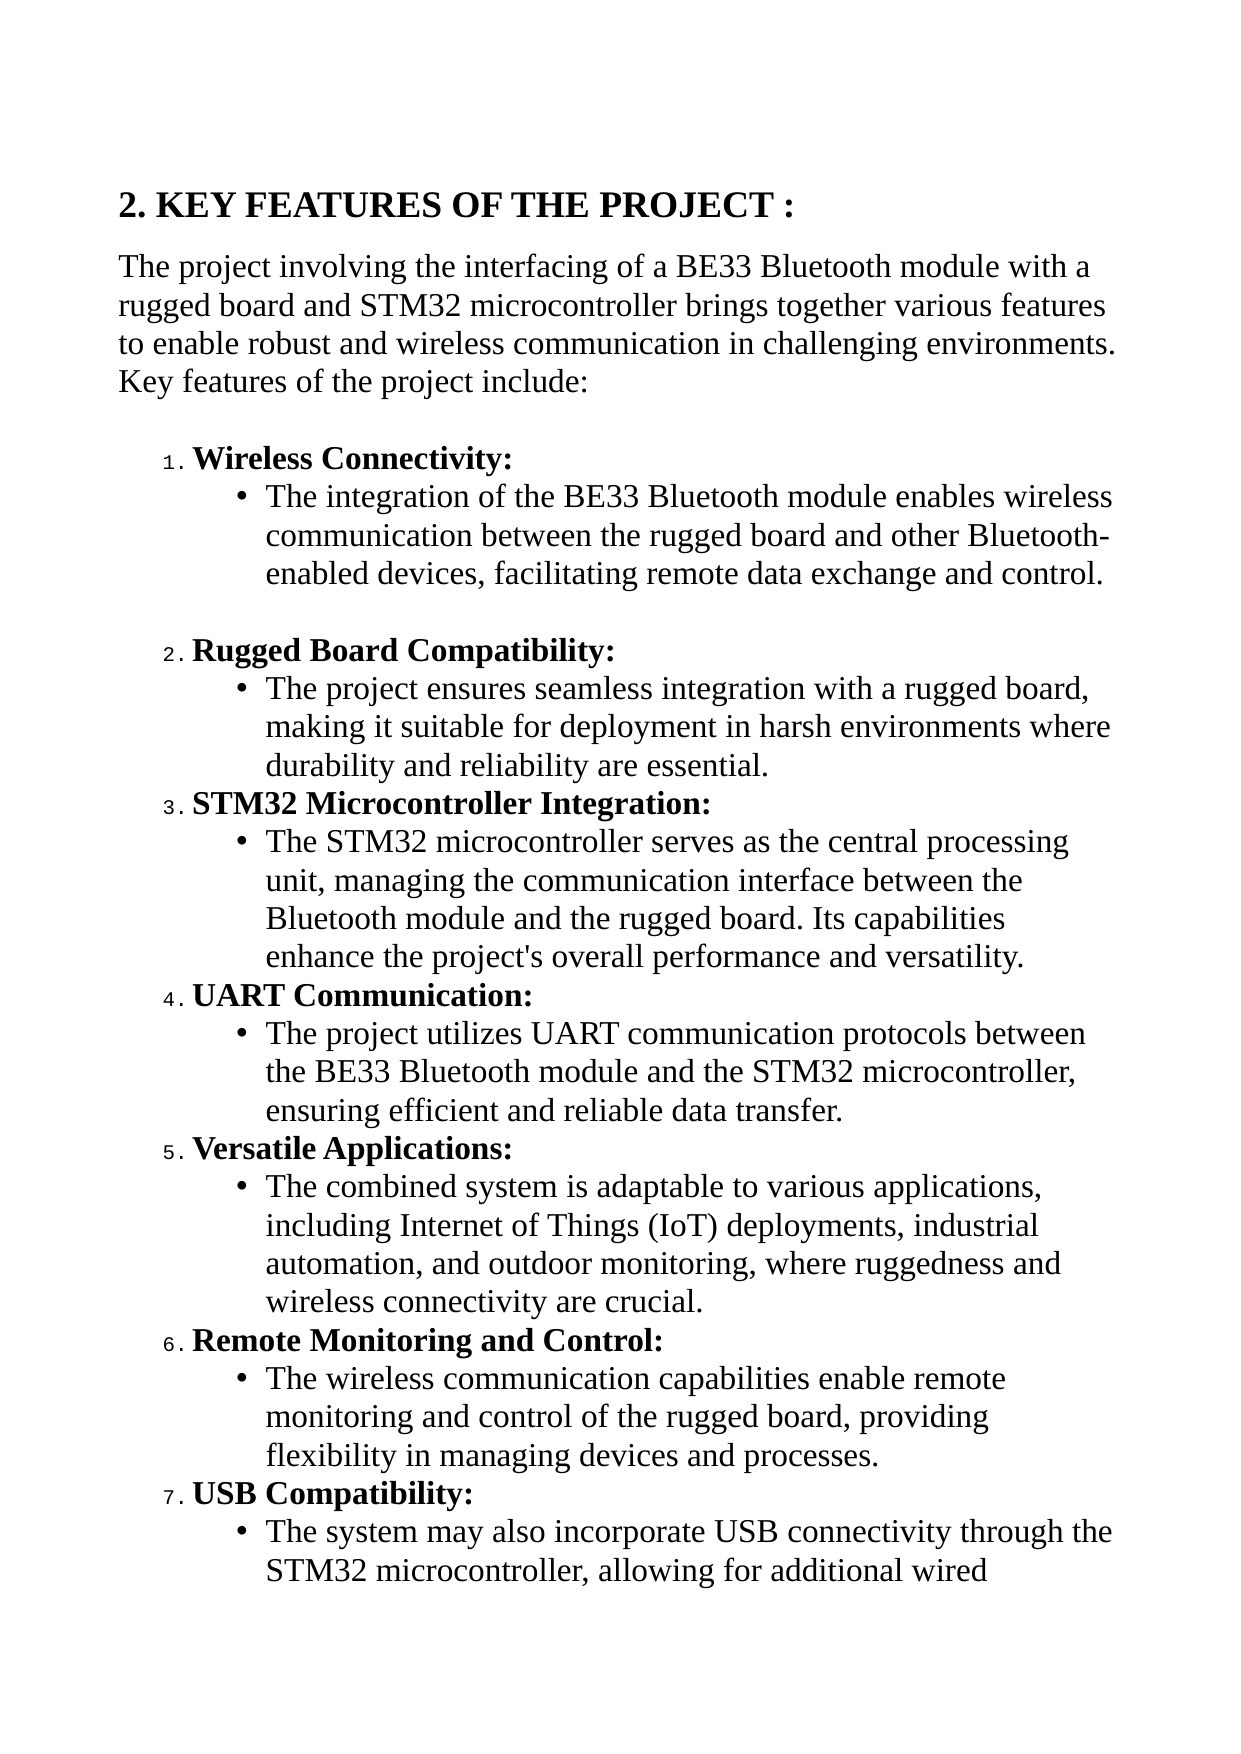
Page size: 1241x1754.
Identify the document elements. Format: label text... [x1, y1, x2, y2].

list The project utilizes UART communication protocols between the BE33 Bluetooth module and the STM32 microcontroller, ensuring efficient and reliable data transfer. [236, 1013, 1122, 1128]
list The integration of the BE33 Bluetooth module enables wireless communication between the rugged board and other Bluetooth-enabled devices, facilitating remote data exchange and control. [236, 476, 1122, 591]
list The project ensures seamless integration with a rugged board, making it suitable for deployment in harsh environments where durability and reliability are essential. [236, 668, 1122, 783]
list Versatile Applications: [162, 1128, 1122, 1166]
list The wireless communication capabilities enable remote monitoring and control of the rugged board, providing flexibility in managing devices and processes. [236, 1358, 1122, 1473]
list STM32 Microcontroller Integration: [162, 783, 1122, 821]
list The system may also incorporate USB connectivity through the STM32 microcontroller, allowing for additional wired [236, 1511, 1122, 1588]
list UART Communication: [162, 975, 1122, 1013]
text The project involving the interfacing of a BE33 Bluetooth module with a rugged board and STM32 microcontroller brings together various features to enable robust and wireless communication in challenging environments. Key features of the project include: [118, 246, 1122, 400]
text 2. KEY FEATURES OF THE PROJECT : [118, 182, 1122, 225]
list Remote Monitoring and Control: [162, 1320, 1122, 1358]
list The STM32 microcontroller serves as the central processing unit, managing the communication interface between the Bluetooth module and the rugged board. Its capabilities enhance the project's overall performance and versatility. [236, 821, 1122, 975]
list The combined system is adaptable to various applications, including Internet of Things (IoT) deployments, industrial automation, and outdoor monitoring, where ruggedness and wireless connectivity are crucial. [236, 1166, 1122, 1320]
list Wireless Connectivity: [162, 438, 1122, 476]
list Rugged Board Compatibility: [162, 630, 1122, 668]
list USB Compatibility: [162, 1473, 1122, 1511]
